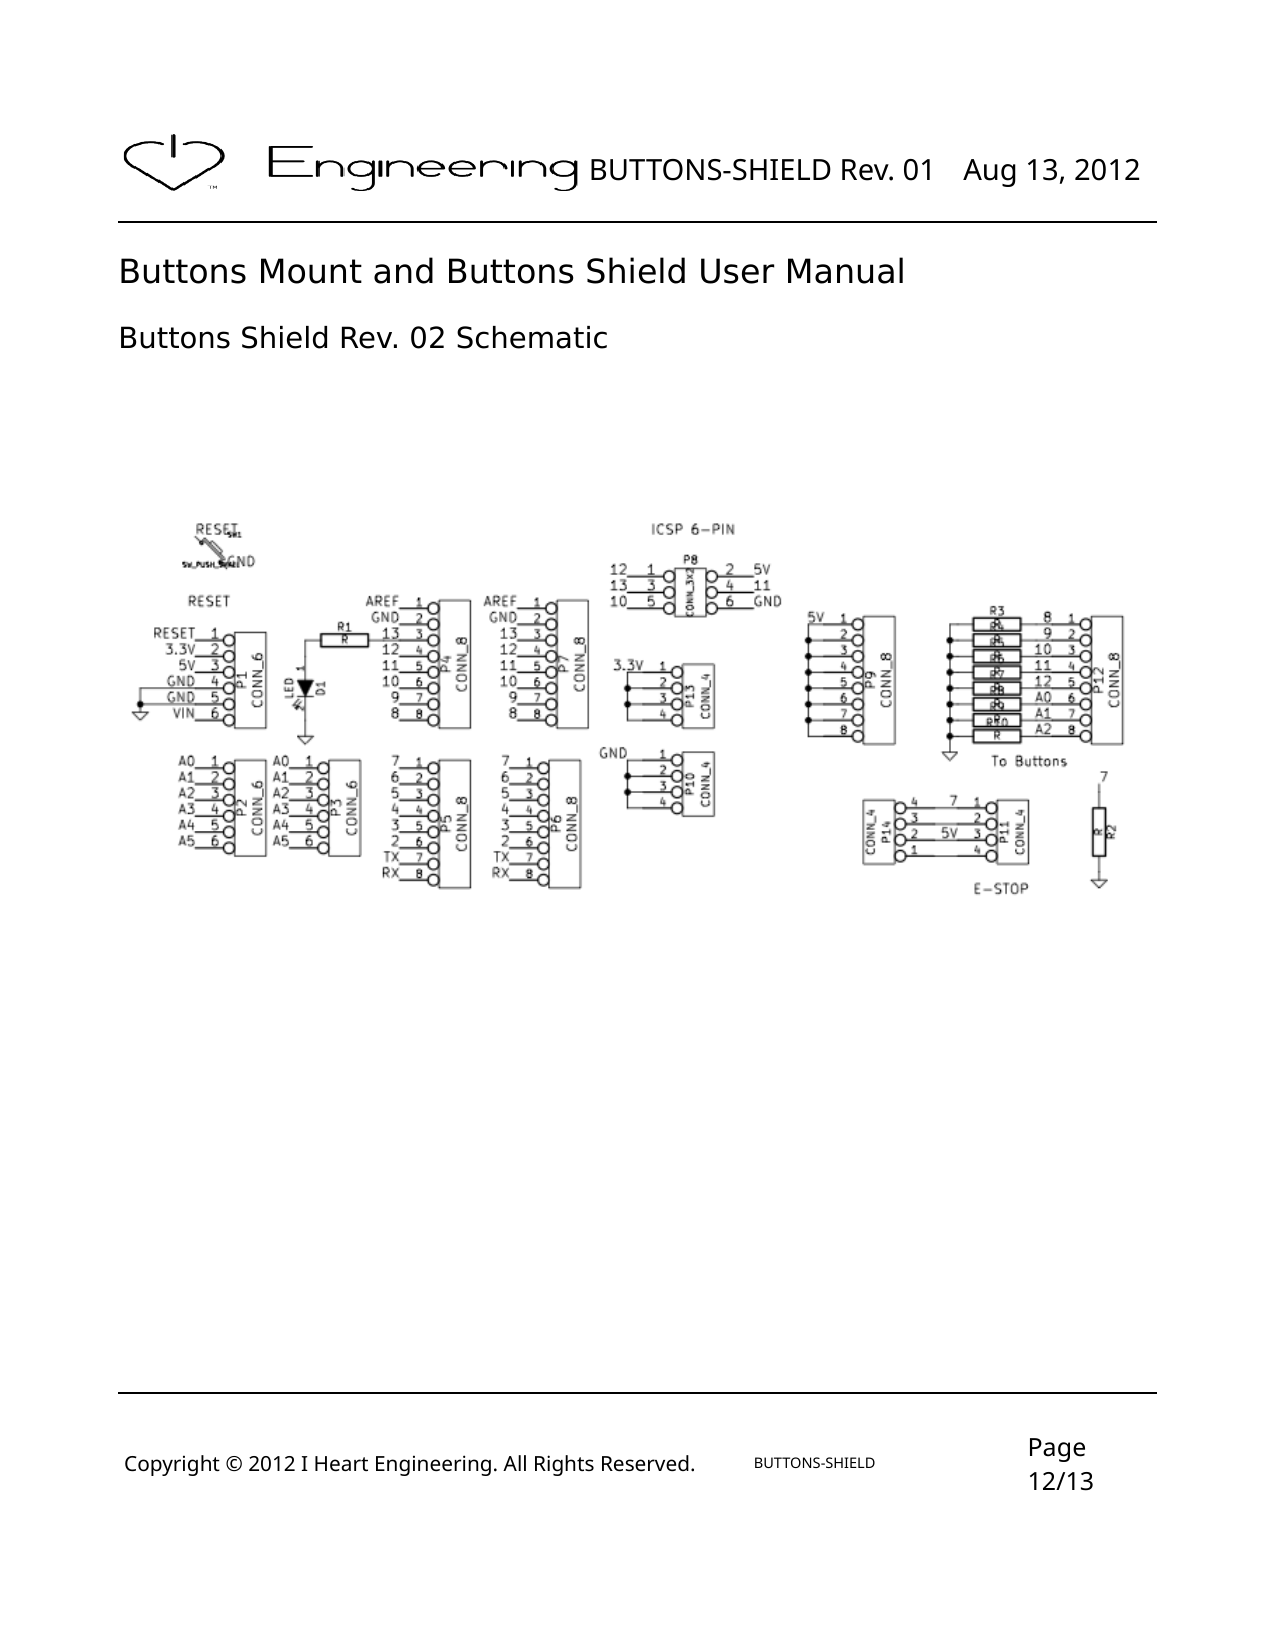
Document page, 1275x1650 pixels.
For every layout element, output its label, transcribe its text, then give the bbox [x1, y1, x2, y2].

text Buttons Shield Rev. 02 Schematic [118, 321, 1157, 355]
picture [125, 488, 1150, 944]
picture [123, 134, 578, 191]
